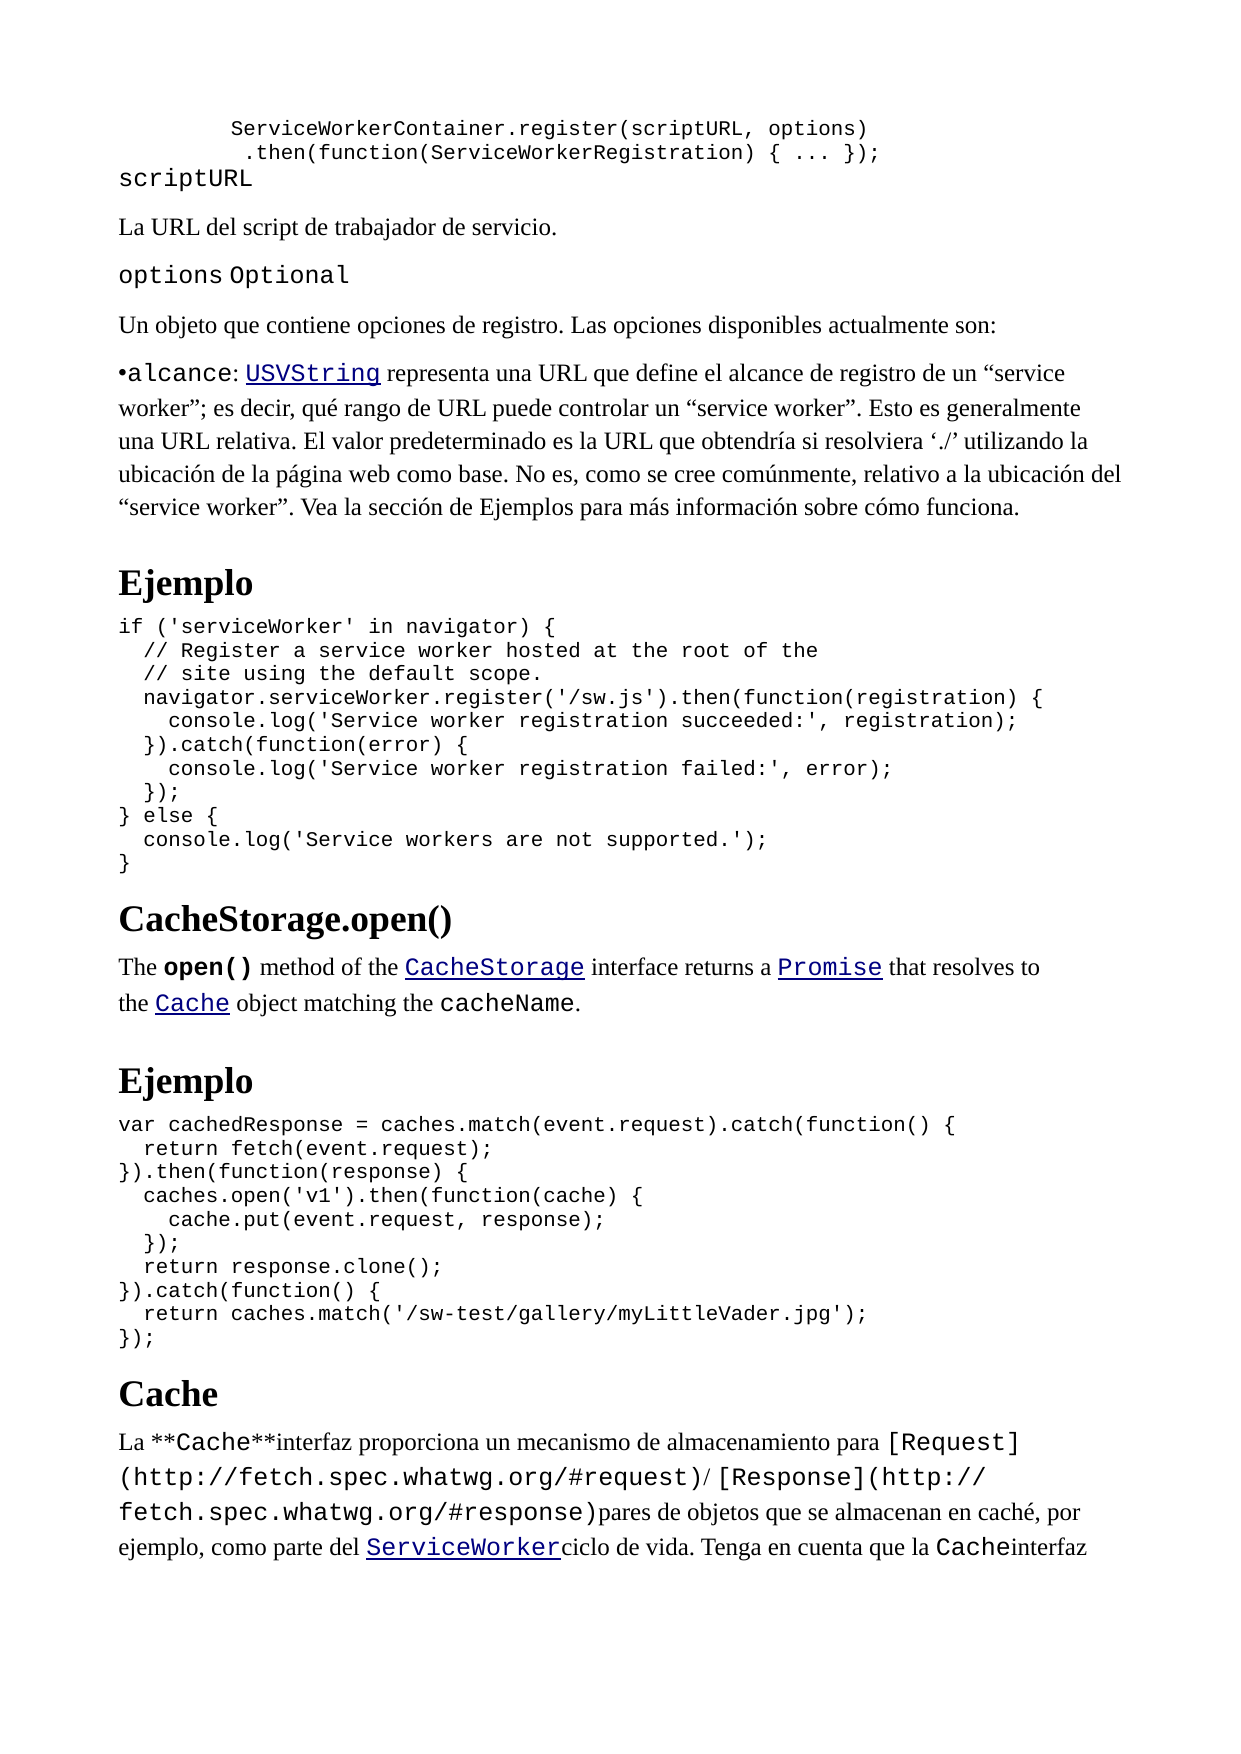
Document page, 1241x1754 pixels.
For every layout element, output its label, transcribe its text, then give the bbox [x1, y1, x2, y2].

text console.log('Service workers are not supported.'); [118, 829, 1122, 852]
text options Optional [118, 260, 1122, 291]
text }); [118, 781, 1122, 805]
text console.log('Service worker registration failed:', error); [118, 758, 1122, 781]
subtitle Ejemplo [118, 1058, 1122, 1102]
text } else { [118, 805, 1122, 829]
subtitle Cache [118, 1371, 1122, 1414]
text // site using the default scope. [118, 663, 1122, 687]
text caches.open('v1').then(function(cache) { [118, 1185, 1122, 1209]
text if ('serviceWorker' in navigator) { [118, 616, 1122, 639]
text return response.clone(); [118, 1256, 1122, 1279]
text console.log('Service worker registration succeeded:', registration); [118, 711, 1122, 734]
subtitle CacheStorage.open() [118, 897, 1122, 940]
text return caches.match('/sw-test/gallery/myLittleVader.jpg'); [118, 1303, 1122, 1327]
text }).catch(function(error) { [118, 734, 1122, 758]
text var cachedResponse = caches.match(event.request).catch(function() { [118, 1114, 1122, 1138]
text scriptURL [118, 165, 1122, 194]
text // Register a service worker hosted at the root of the [118, 639, 1122, 663]
text }); [118, 1232, 1122, 1256]
text The open() method of the CacheStorage interface returns a Promise that resolves to the Cache object matching the cacheName. [118, 952, 1122, 1018]
text .then(function(ServiceWorkerRegistration) { ... }); [118, 142, 1122, 165]
text cache.put(event.request, response); [118, 1209, 1122, 1232]
text return fetch(event.request); [118, 1138, 1122, 1161]
text }).then(function(response) { [118, 1161, 1122, 1185]
text Un objeto que contiene opciones de registro. Las opciones disponibles actualmente son: [118, 310, 1122, 339]
text }).catch(function() { [118, 1279, 1122, 1303]
text La URL del script de trabajador de servicio. [118, 212, 1122, 241]
text }); [118, 1327, 1122, 1351]
list alcance: USVString representa una URL que define el alcance de registro de un “service worker”; es decir, qué rango de URL puede controlar un “service worker”. Esto es generalmente una URL relativa. El valor predeterminado es la URL que obtendría si resolviera ‘./’ utilizando la ubicación de la página web como base. No es, como se cree comúnmente, relativo a la ubicación del “service worker”. Vea la sección de Ejemplos para más información sobre cómo funciona. [118, 358, 1122, 521]
text La **Cache**interfaz proporciona un mecanismo de almacenamiento para [Request](http://fetch.spec.whatwg.org/#request)/ [Response](http://fetch.spec.whatwg.org/#response)pares de objetos que se almacenan en caché, por ejemplo, como parte del ServiceWorkerciclo de vida. Tenga en cuenta que la Cacheinterfaz [118, 1427, 1122, 1563]
text } [118, 852, 1122, 876]
text navigator.serviceWorker.register('/sw.js').then(function(registration) { [118, 687, 1122, 711]
subtitle Ejemplo [118, 560, 1122, 603]
text ServiceWorkerContainer.register(scriptURL, options) [118, 118, 1122, 142]
